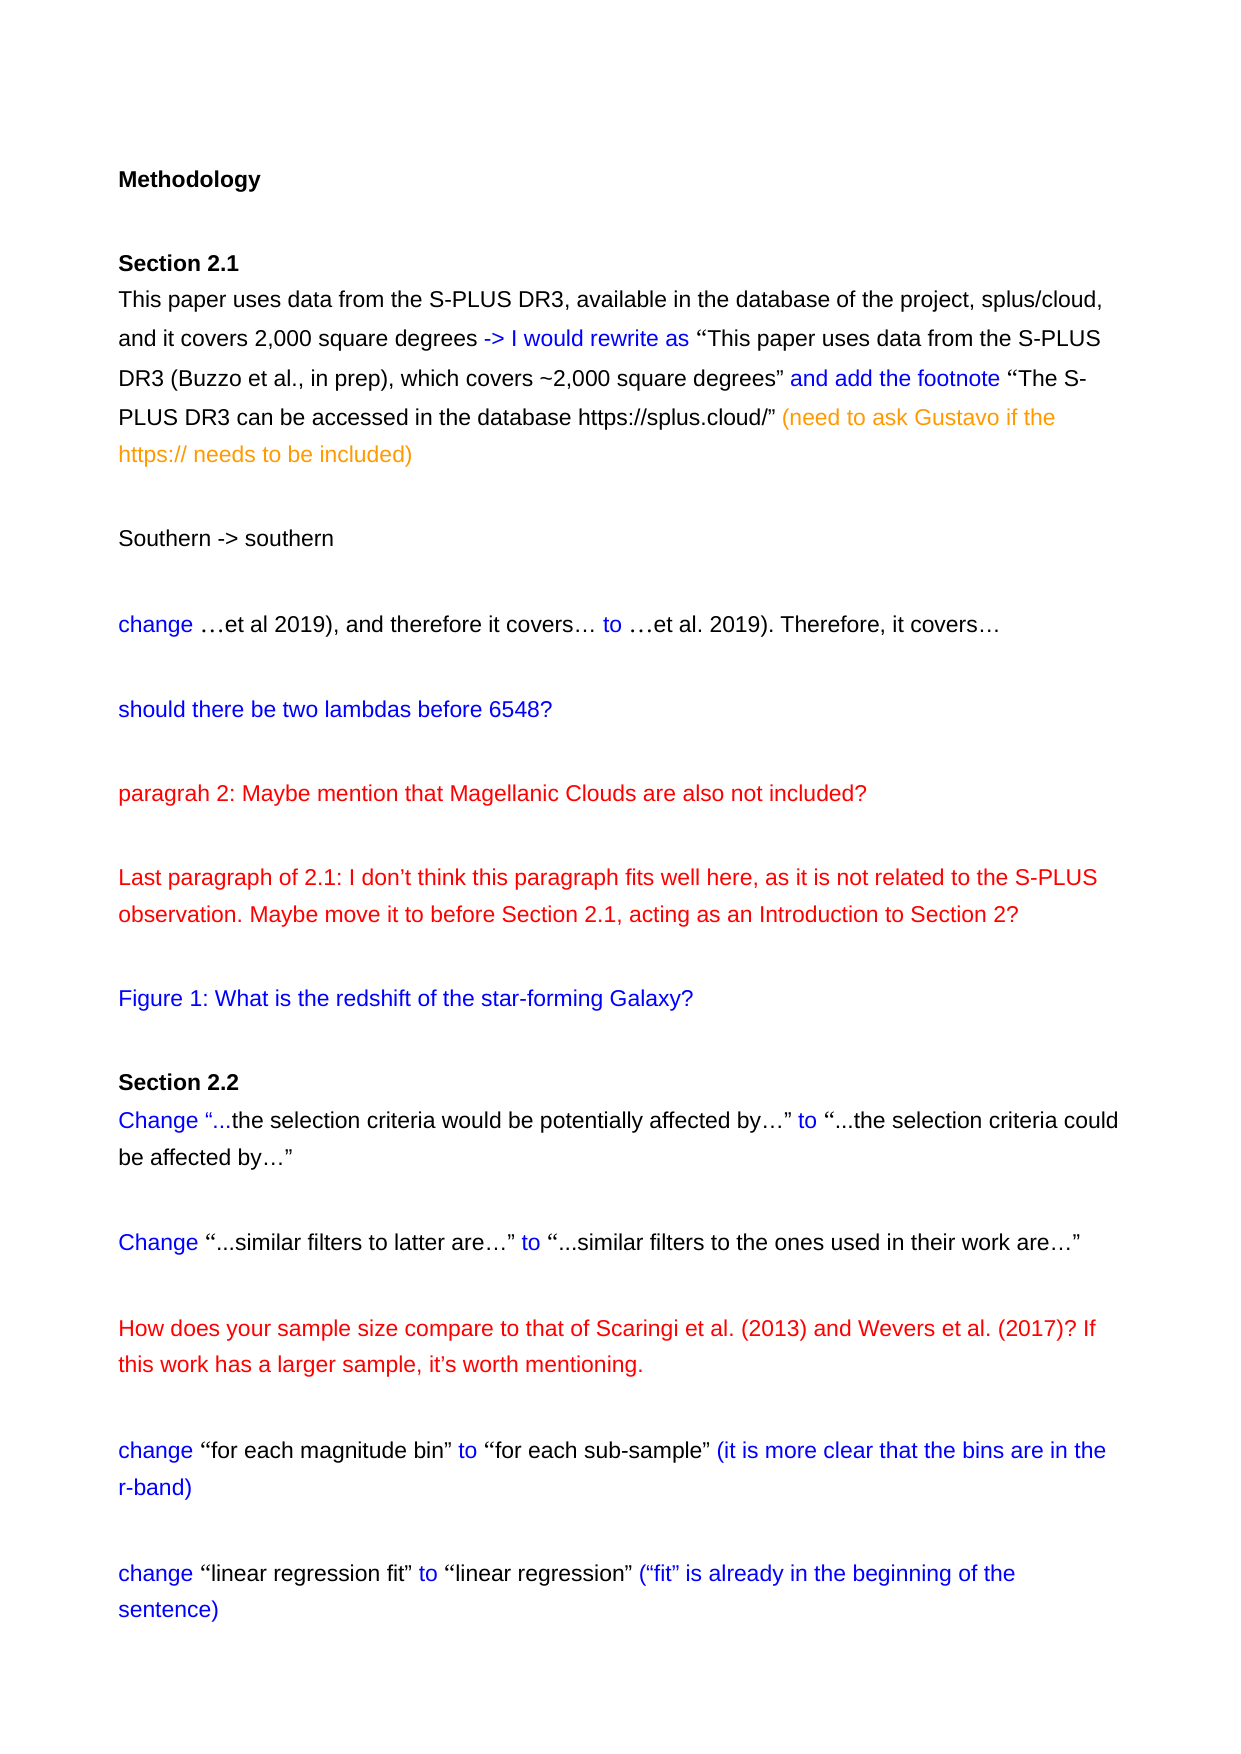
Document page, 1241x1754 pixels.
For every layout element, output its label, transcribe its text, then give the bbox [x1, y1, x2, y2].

text change “for each magnitude bin” to “for each sub-sample” (it is more clear that the bins are in the r-band) [118, 1435, 1122, 1500]
text Change “...the selection criteria would be potentially affected by…” to “...the selection criteria could be affected by…” [118, 1105, 1122, 1170]
text paragrah 2: Maybe mention that Magellanic Clouds are also not included? [118, 780, 1122, 807]
text Section 2.1 [118, 250, 1122, 276]
text Southern -> southern [118, 525, 1122, 551]
text This paper uses data from the S-PLUS DR3, available in the database of the project, splus/cloud, and it covers 2,000 square degrees -> I would rewrite as “This paper uses data from the S-PLUS DR3 (Buzzo et al., in prep), which covers ~2,000 square degrees” and add the footnote “The S-PLUS DR3 can be accessed in the database https://splus.cloud/” (need to ask Gustavo if the https:// needs to be included) [118, 286, 1122, 467]
text Change “...similar filters to latter are…” to “...similar filters to the ones used in their work are…” [118, 1227, 1122, 1256]
text Section 2.2 [118, 1068, 1122, 1095]
text should there be two lambdas before 6548? [118, 696, 1122, 723]
text How does your sample size compare to that of Scaringi et al. (2013) and Wevers et al. (2017)? If this work has a larger sample, it’s worth mentioning. [118, 1315, 1122, 1377]
text Last paragraph of 2.1: I don’t think this paragraph fits well here, as it is not related to the S-PLUS observation. Maybe move it to before Section 2.1, acting as an Introduction to Section 2? [118, 864, 1122, 927]
text Figure 1: What is the redshift of the star-forming Galaxy? [118, 984, 1122, 1011]
text Methodology [118, 166, 1122, 192]
text change “linear regression fit” to “linear regression” (“fit” is already in the beginning of the sentence) [118, 1558, 1122, 1623]
text change …et al 2019), and therefore it covers… to …et al. 2019). Therefore, it covers… [118, 609, 1122, 638]
